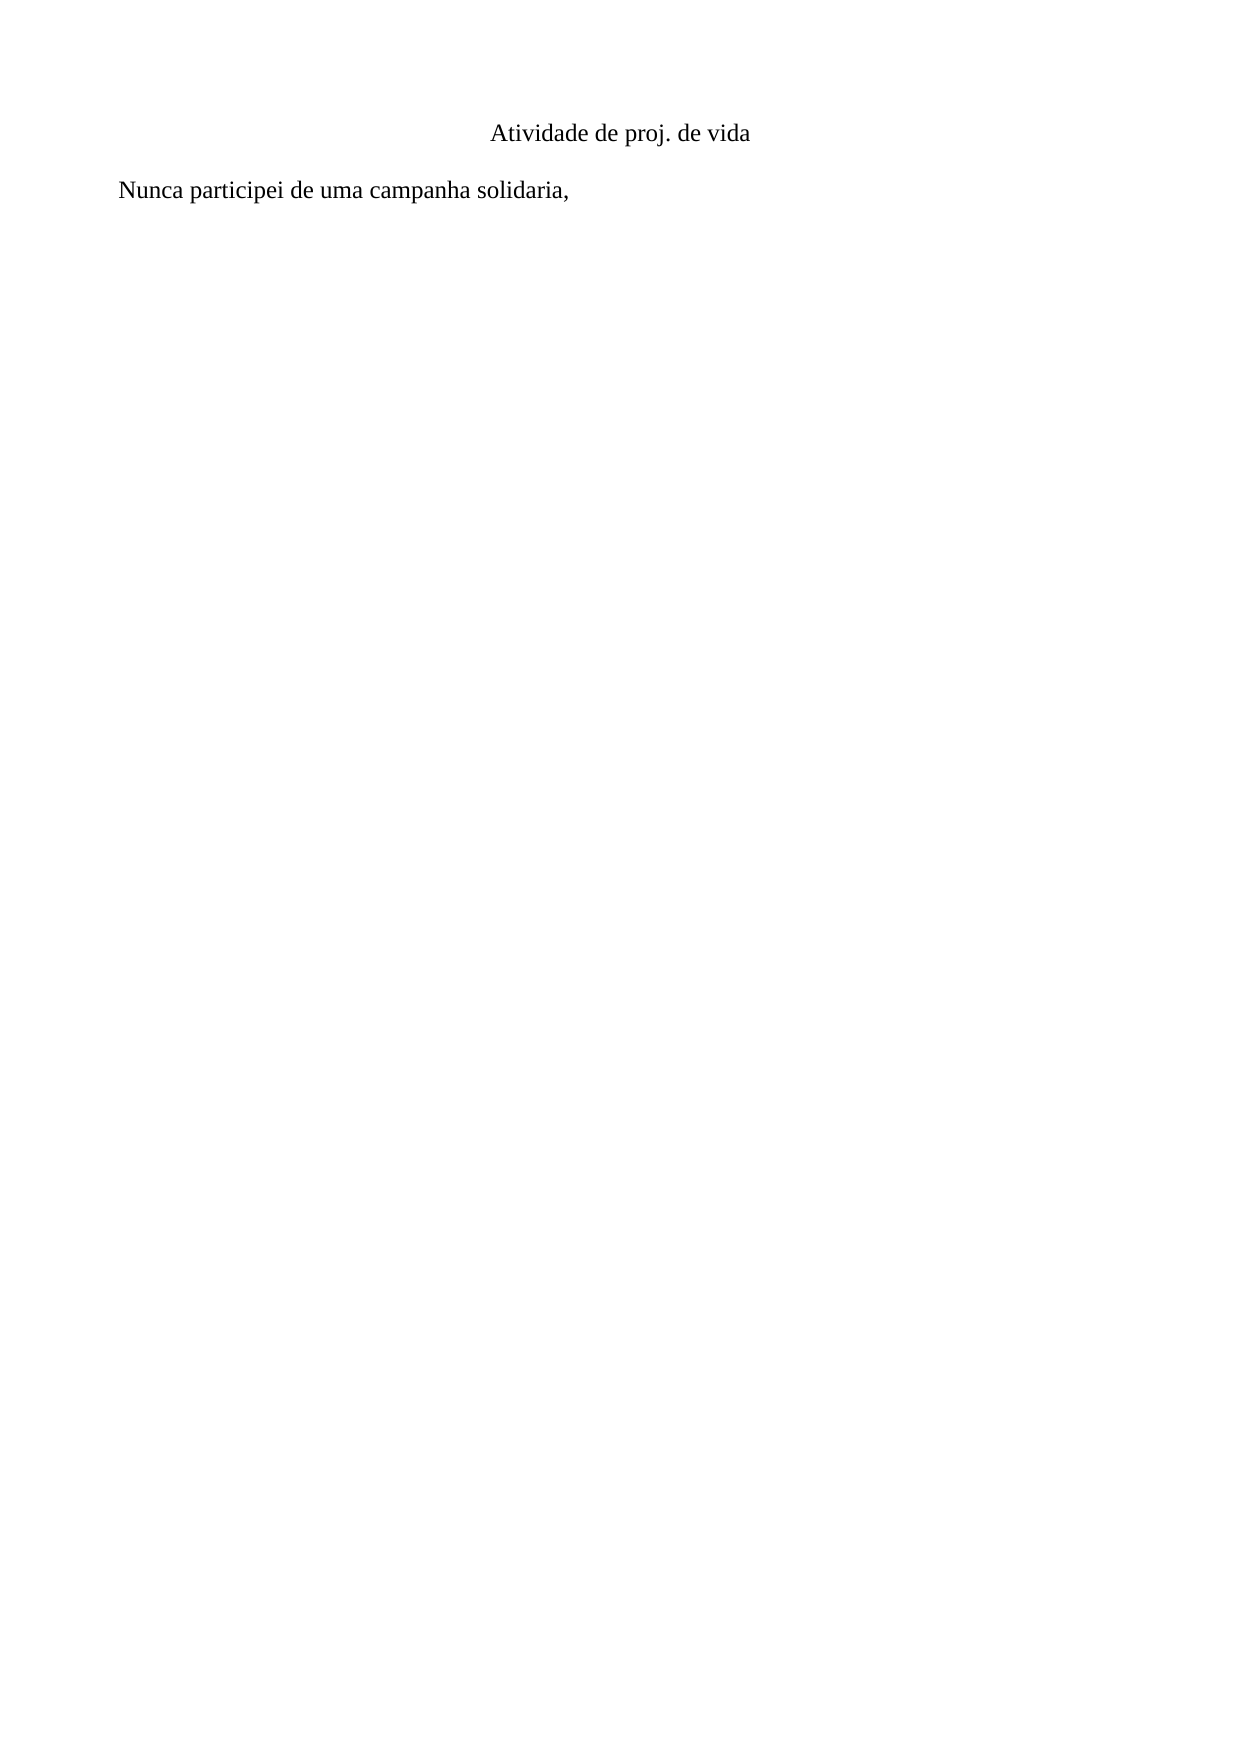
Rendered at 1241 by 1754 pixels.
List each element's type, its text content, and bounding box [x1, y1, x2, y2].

text Atividade de proj. de vida [118, 118, 1122, 147]
text Nunca participei de uma campanha solidaria, [118, 176, 1122, 204]
